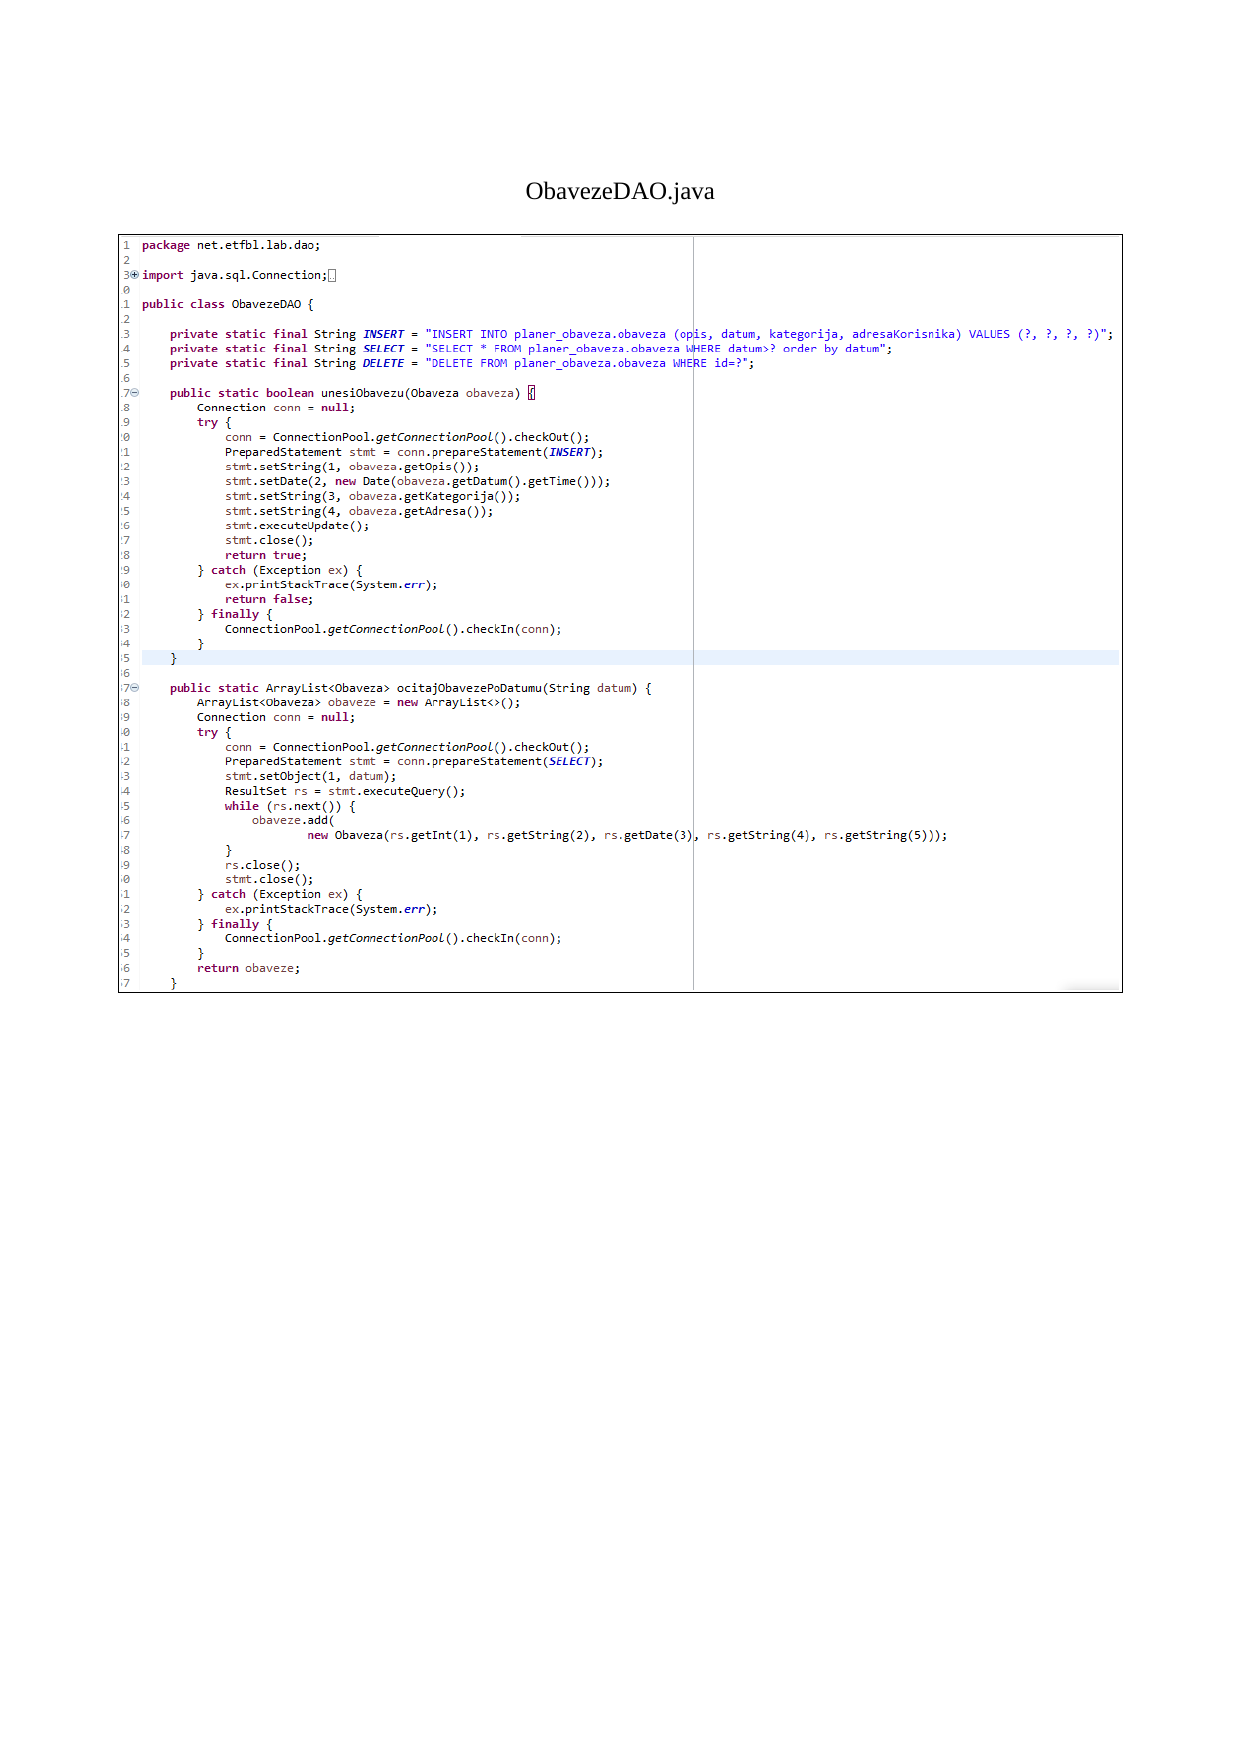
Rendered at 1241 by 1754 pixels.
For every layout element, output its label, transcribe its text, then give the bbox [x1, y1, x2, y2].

picture [121, 236, 1119, 990]
text ObavezeDAO.java [118, 176, 1122, 205]
